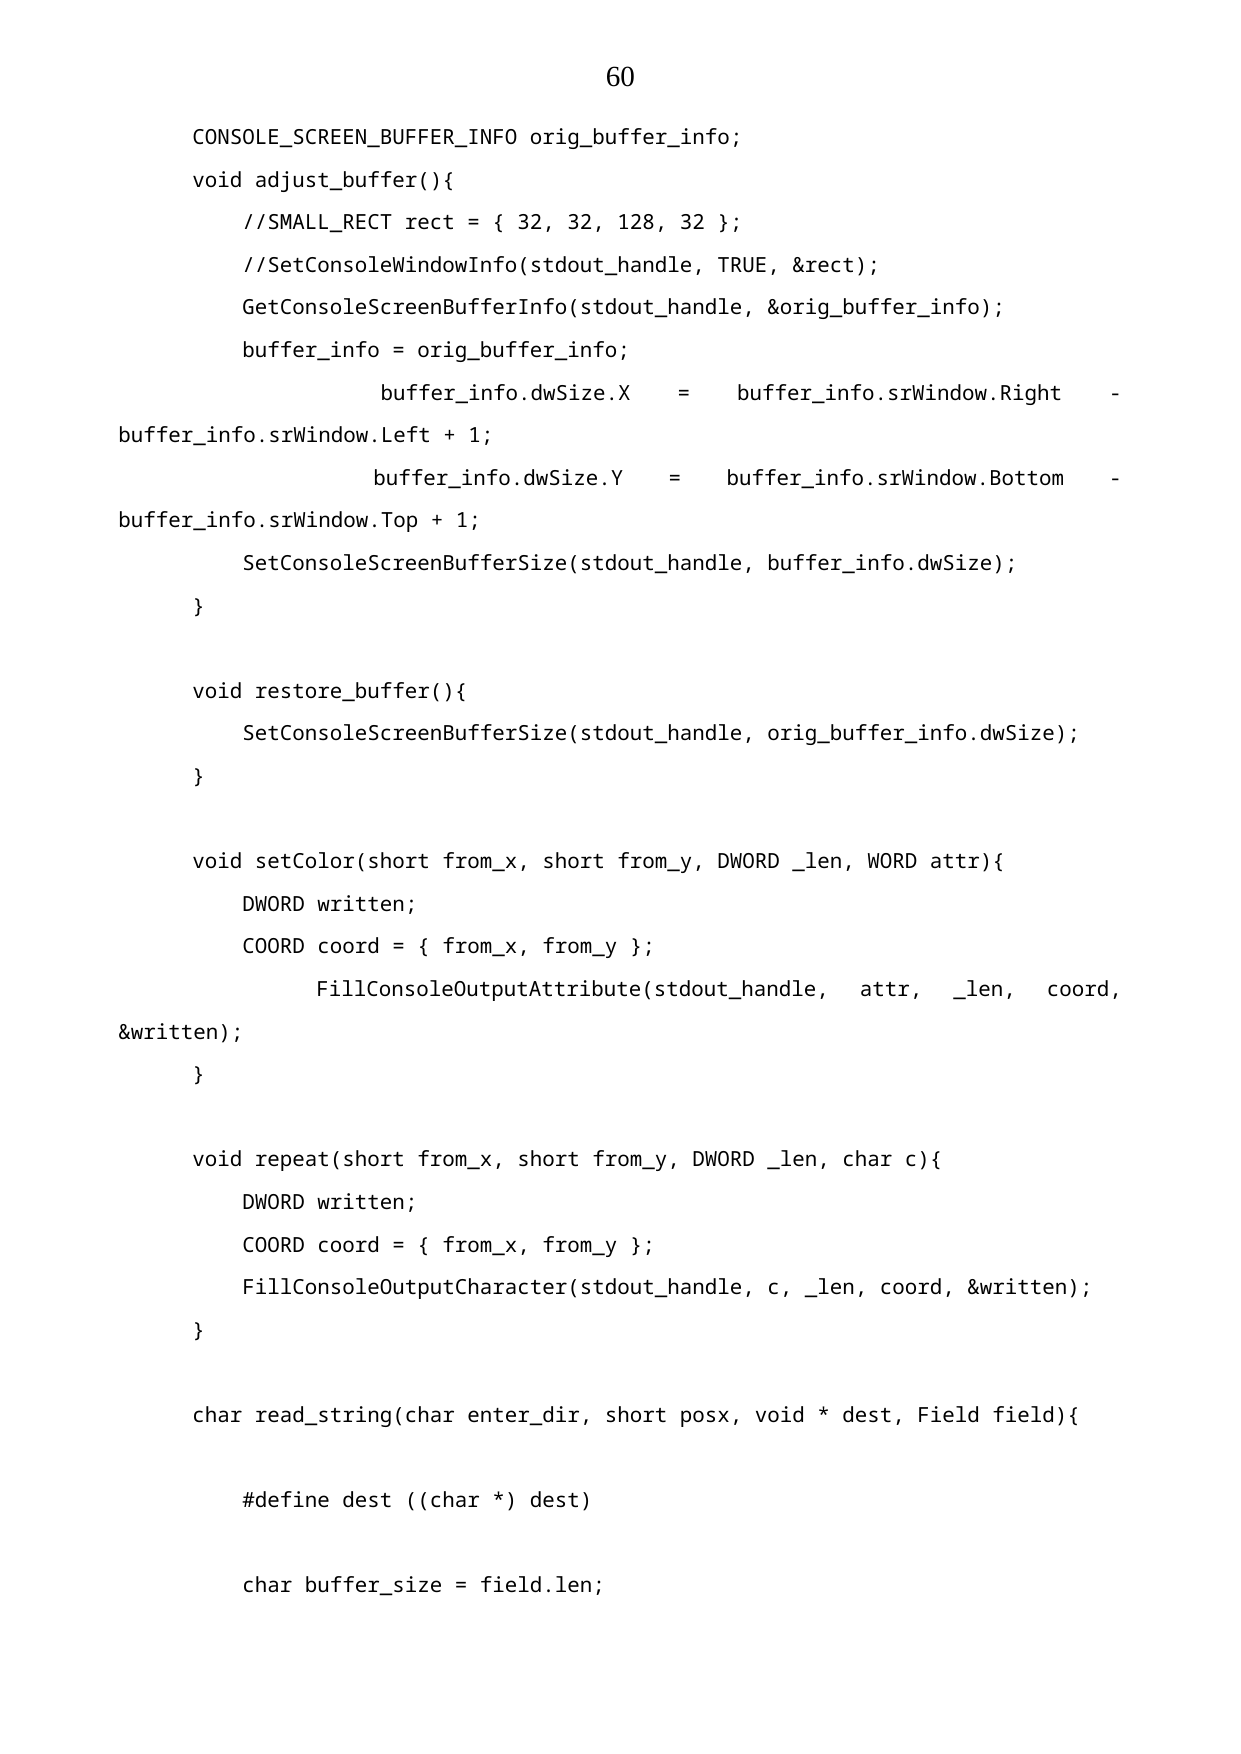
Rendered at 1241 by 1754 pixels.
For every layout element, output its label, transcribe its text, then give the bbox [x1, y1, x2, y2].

text } [118, 591, 1122, 619]
text DWORD written; [118, 889, 1122, 917]
text GetConsoleScreenBufferInfo(stdout_handle, &orig_buffer_info); [118, 292, 1122, 321]
text SetConsoleScreenBufferSize(stdout_handle, buffer_info.dwSize); [118, 548, 1122, 577]
text void setColor(short from_x, short from_y, DWORD _len, WORD attr){ [118, 846, 1122, 875]
text CONSOLE_SCREEN_BUFFER_INFO orig_buffer_info; [118, 122, 1122, 151]
text void repeat(short from_x, short from_y, DWORD _len, char c){ [118, 1144, 1122, 1173]
text void adjust_buffer(){ [118, 165, 1122, 193]
text buffer_info.dwSize.Y = buffer_info.srWindow.Bottom - buffer_info.srWindow.Top + 1; [118, 463, 1122, 534]
text FillConsoleOutputAttribute(stdout_handle, attr, _len, coord, &written); [118, 974, 1122, 1045]
text } [118, 1315, 1122, 1343]
text SetConsoleScreenBufferSize(stdout_handle, orig_buffer_info.dwSize); [118, 718, 1122, 747]
text } [118, 761, 1122, 789]
text buffer_info = orig_buffer_info; [118, 335, 1122, 363]
text } [118, 1059, 1122, 1088]
text COORD coord = { from_x, from_y }; [118, 932, 1122, 960]
text void restore_buffer(){ [118, 676, 1122, 704]
text //SMALL_RECT rect = { 32, 32, 128, 32 }; [118, 207, 1122, 236]
text FillConsoleOutputCharacter(stdout_handle, c, _len, coord, &written); [118, 1272, 1122, 1301]
text char read_string(char enter_dir, short posx, void * dest, Field field){ [118, 1400, 1122, 1429]
text buffer_info.dwSize.X = buffer_info.srWindow.Right - buffer_info.srWindow.Left + 1; [118, 378, 1122, 449]
text COORD coord = { from_x, from_y }; [118, 1230, 1122, 1258]
text DWORD written; [118, 1187, 1122, 1216]
text //SetConsoleWindowInfo(stdout_handle, TRUE, &rect); [118, 250, 1122, 278]
text #define dest ((char *) dest) [118, 1485, 1122, 1514]
text char buffer_size = field.len; [118, 1571, 1122, 1599]
